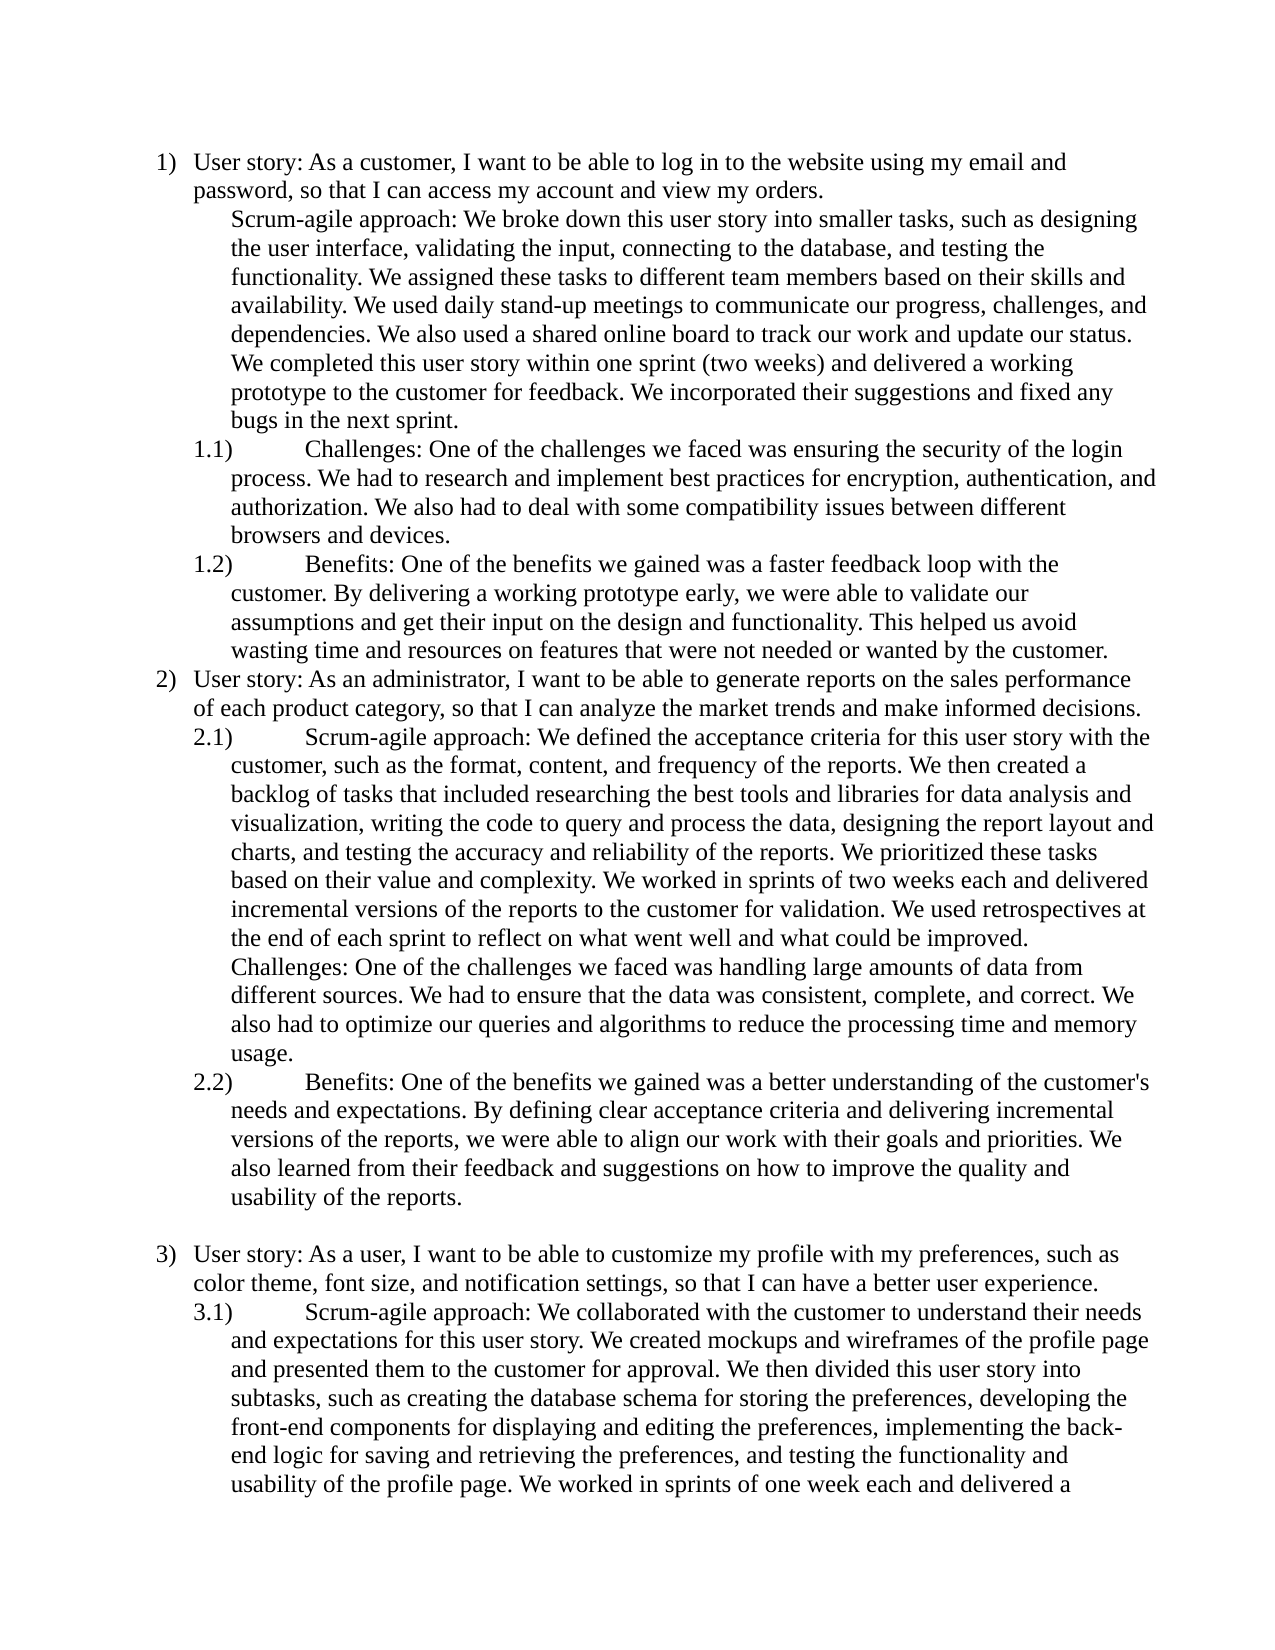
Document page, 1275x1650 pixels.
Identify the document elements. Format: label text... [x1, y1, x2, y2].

list Scrum-agile approach: We broke down this user story into smaller tasks, such as designing the user interface, validating the input, connecting to the database, and testing the functionality. We assigned these tasks to different team members based on their skills and availability. We used daily stand-up meetings to communicate our progress, challenges, and dependencies. We also used a shared online board to track our work and update our status. We completed this user story within one sprint (two weeks) and delivered a working prototype to the customer for feedback. We incorporated their suggestions and fixed any bugs in the next sprint. [193, 204, 1157, 434]
list User story: As an administrator, I want to be able to generate reports on the sales performance of each product category, so that I can analyze the market trends and make informed decisions. [156, 664, 1157, 722]
list Challenges: One of the challenges we faced was handling large amounts of data from different sources. We had to ensure that the data was consistent, complete, and correct. We also had to optimize our queries and algorithms to reduce the processing time and memory usage. [193, 952, 1157, 1067]
list User story: As a user, I want to be able to customize my profile with my preferences, such as color theme, font size, and notification settings, so that I can have a better user experience. [156, 1239, 1157, 1297]
list Scrum-agile approach: We collaborated with the customer to understand their needs and expectations for this user story. We created mockups and wireframes of the profile page and presented them to the customer for approval. We then divided this user story into subtasks, such as creating the database schema for storing the preferences, developing the front-end components for displaying and editing the preferences, implementing the back-end logic for saving and retrieving the preferences, and testing the functionality and usability of the profile page. We worked in sprints of one week each and delivered a [193, 1297, 1157, 1498]
list Challenges: One of the challenges we faced was ensuring the security of the login process. We had to research and implement best practices for encryption, authentication, and authorization. We also had to deal with some compatibility issues between different browsers and devices. [193, 434, 1157, 549]
list Scrum-agile approach: We defined the acceptance criteria for this user story with the customer, such as the format, content, and frequency of the reports. We then created a backlog of tasks that included researching the best tools and libraries for data analysis and visualization, writing the code to query and process the data, designing the report layout and charts, and testing the accuracy and reliability of the reports. We prioritized these tasks based on their value and complexity. We worked in sprints of two weeks each and delivered incremental versions of the reports to the customer for validation. We used retrospectives at the end of each sprint to reflect on what went well and what could be improved. [193, 722, 1157, 952]
list Benefits: One of the benefits we gained was a better understanding of the customer's needs and expectations. By defining clear acceptance criteria and delivering incremental versions of the reports, we were able to align our work with their goals and priorities. We also learned from their feedback and suggestions on how to improve the quality and usability of the reports. [193, 1067, 1157, 1211]
list User story: As a customer, I want to be able to log in to the website using my email and password, so that I can access my account and view my orders. [156, 147, 1157, 204]
list Benefits: One of the benefits we gained was a faster feedback loop with the customer. By delivering a working prototype early, we were able to validate our assumptions and get their input on the design and functionality. This helped us avoid wasting time and resources on features that were not needed or wanted by the customer. [193, 549, 1157, 664]
